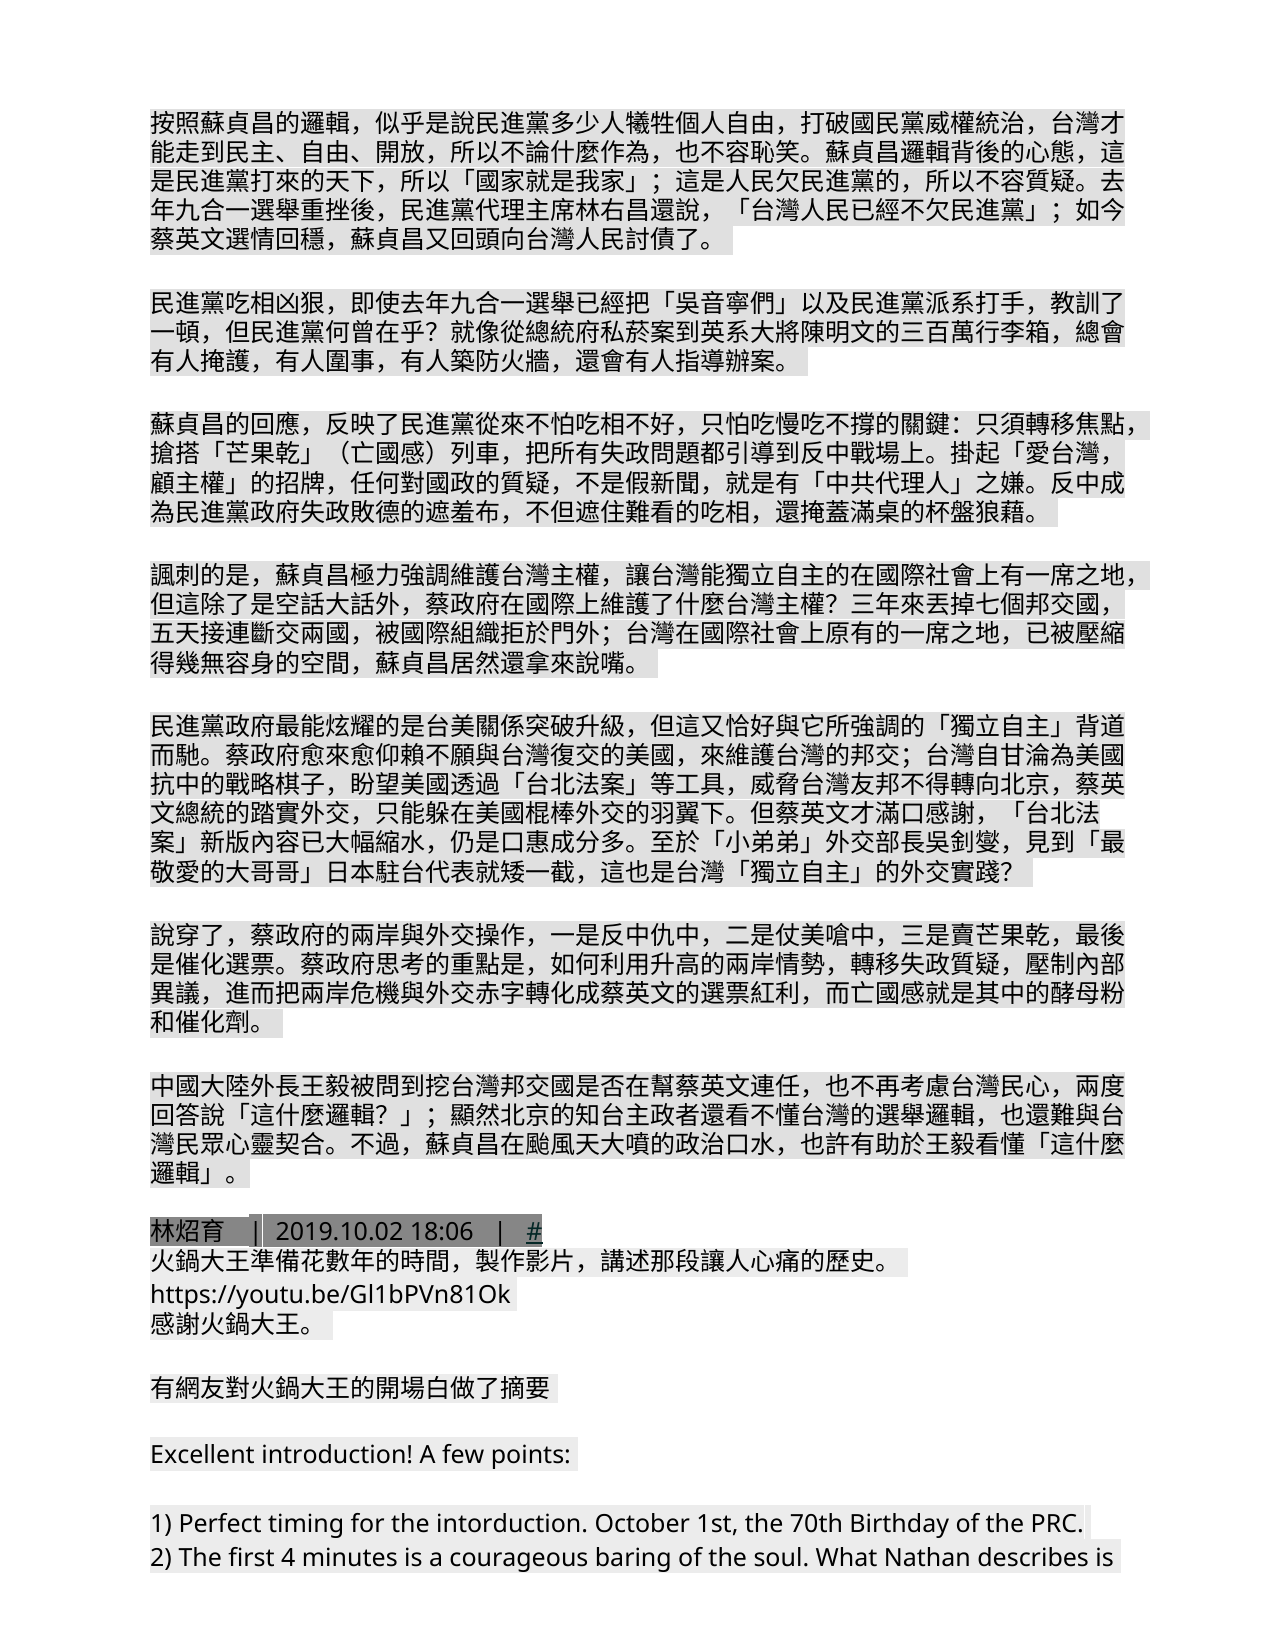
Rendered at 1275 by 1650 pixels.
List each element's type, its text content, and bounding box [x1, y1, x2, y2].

text 卡韓政變 (178)：民進黨簡史 陳真 2019. 10. 04. 聯合報底下這篇社論寫得很好，但有一點必須澄清：台灣如果有什麼民主自由，並非民進黨的功勞，而是黨外人士及無數黨外支持群眾的生命、自由與血汗所換來。民進黨不但沒有功勞，而且在創黨後短短數年內便迅速質變腐化，攬功奪權，出賣理想，圖謀私利。 尤有甚者，在過去大約二十年來，倒行逆施，吃相難看，不顧廉恥。而且，從一個推崇左傾理念的政黨，變成極右法西斯，致力於挑撥族群仇恨與對立，視普世價值如無物，不擇手段，謀取私人權位與暴利；一味歪曲是非，操弄史實，美化自身，醜化異己，瘋狂收割前人心血攬為己有，甚且變本加厲破壞改革成果，大開文明倒車，可謂好話說盡，壞事做絕；諸多惡行，更甚昔日國民黨。 我第一次提出退黨是在 1988年的5月，距創黨之日短短不到兩年。後來決定不退是因為剛好遇到520農民流血事件。菊姐說，「發生這樣的事，你還有心情退黨？你這不是在打擊士氣嗎？」而我之所以1988 年就想退黨，主要就是因為那時候的民進黨其實就已經不在乎什麼買票、賄選、關說與包工程；甚至一方面批評國民黨搞特權，自身卻又以享有特權為榮。 當時促使我想退黨的一個近因衝擊是，在一次黨務會議上，我發言說，「本黨居然有人在買票！黨中央都不想處理嗎？」沒想到，我所熟識的當年黨主席姚嘉文竟然回應說：那些都是「小節」，「做大事者不拘小節，推翻國民黨才是大目標」。會議後，他私下拉我到角落，進一步對我侃侃而談這番「大」道理。但是對我而言，政治之乾淨、清廉與正直以及為人民謀取長遠福利，才是從政目標。 六年之後，也就是1994 年的 228 那一天，我才終於退黨。不過，那時候已經沒有人在乎我退不退黨了，因為那時候的民進黨已經如日中天，入黨者好處多多，前途輝煌，正是一門無本買賣的好生意。 從創黨到退黨，短短幾年之間，我清楚意識到一點：為民謀利從來都不是所謂同志們的目標 (更不用說什麼犧牲奉獻了)；為己謀取私利與權力，才是唯一目標；而一切美好理想則只是謀取一己之私的手段。這樣一種心態與現象，迅速瀰漫整個黨，直至臭不可聞。 簡單這麼說，民進黨在1986年 9月 28 日成立之後短短三、五年內，事實上就已充滿蚊子、蒼蠅與蟑螂，開始效法舊國民黨的腐敗，貪婪程度更是青出於藍；隨著政治的日漸開放，權位誘惑日甚，更是以光速般的速度腐爛，但卻學到一身政治操弄與選舉致勝的高超本領，造謠抹黑，無惡不作，行事不擇手段；擅長設定議題，挑撥階級對立與族群仇恨，以捍衛民主自由與弱勢正義之名，行撈錢奪權之實；並且擅於抗爭，做秀表演能力極強，藉以創造個人政治資源與知名度，把一切關於社運之美好理想，全拿來當成一種為個人服務的政治工具及權力敲門磚。 尤有甚者，打從大約 1998 年開始，更是在國民黨黑金教父李登輝的大力合作與推動下 (包括更早之前，大約八零年代末，由李登輝提供民進黨鉅額金錢以發展所謂本土路線)，展開最厲害的一項政治操弄法寶之戰略定位，亦即仇中反華；名為「愛台灣」，實則挑撥族群仇恨，藉以妖魔化異己。其立論依據是這樣：在這島上，隨著人口凋零，外省人將越來越少，而本省人則始終佔絕大多數，因此，進行仇中反華的族群操弄，必然將在選舉上穩操勝券。 而我也就是在 1998-1999 年這樣一種仇中反華戰略藍圖開展之際，決定和這個黨對立，從此和幾乎所有昔日同志，一刀兩斷。 從 1998 年到今天，隨著媒體與教育的全面掌控，全面「綠」化，打著民主自由與公義之名，虛構歷史，歪曲歷史，美化自身，妖魔化對手，全面造謠，全面醜化；仇中反華的政治操弄更是不斷升級，無往不利，成為一種選舉必勝的法寶。 這一切當然不是民進黨所能辦到，而是美國打壓中國崛起之一手策畫。台灣的真正統治者，就如阿扁所說，是「美國在台軍政府」，是 CIA；台灣事實上就是美國人的準軍事殖民地，用來攻擊中國的一顆人肉炸彈，甚至人肉核彈，戰略地位極其關鍵而重要。 至於民進黨，在阿扁成功取得政權後，事實上就已經成為以李登輝黑金勢力為首之「舊國民黨」借屍還魂的一具軀殼，國、民兩黨開始大規模公開政治雜交、混血，基因重組。你看，檯面上這些人，包括當今權力最大的蔡英文及陳明文這兩位 (當然還有其他一大堆人，族繁不及備載)，套句民進黨的流行指控用語，不就都是所謂「黨國餘孽」嗎？都是幾年前看準政治風向才跳槽，瞬間由藍轉綠，由統轉獨，看中的就是仇中反華這張政治操弄王牌無往不利的威力，藉以奪權撈錢。 另外則是一些同樣是把政治當成一種撈錢奪權事業的所謂參與者，例如吃相極其難看的新潮流中生代與新生代 (邱義仁之後的那些人)，幾乎全數都當大官、董事長，附隨者眾，雞犬昇天，佔盡肥缺，至少也都能撈到一官半職，當個地方局處首長什麼的。而且膽子特大，非法濫權，法律根本不看在眼裏；把國家資源與社會公器當成自家戰利品，賣官鬻爵，為所欲為，貪婪無度毫無底線。 柯文哲說得對，國民黨的「餐桌禮儀」比較好，民進黨吃相太難看。十幾年前就有這麼一個笑話，話說國民黨貪污舞弊就像拿湯匙喝湯，暗中偷吃點肉，但仍有點羞恥心，很斯文。但是民進黨卻是絲毫不顧吃相，爭先恐後，大家拼命開怪手 (挖土機) 來，金山銀山整座挖比較快，用湯匙吃太慢了。 我們黨外人士用青春、血汗的痛苦代價所爭取來的一切改革，幾乎全數被民進黨所摧毀。黨外對於舊國民黨的一切批評與改革，民進黨藉以篡奪、換取個人權位之後，卻幹得比舊國民黨還更加齷齪與荒唐，例如分贓酬庸之貪婪無恥程度，跡近瘋狂；不但雞犬昇天，而且肥水不落外人田，全家大小一起撈；上萬個官位大家分，無數公家資源大家搶，就像古時候攻城掠地後打家劫舍自行封官鬻爵那樣一種末日景象。 比方說新潮流的創流大老吳乃仁，夜夜笙歌，酒色之際喬權力喬利益喬位置喬人馬，自己女兒當台苯董事長，自己兒子當台苯董事，自己太太當台苯顧問，上千萬年薪，錢多事少離家近，無專長可，免經驗可，啥事也不用幹便數千萬入袋，憑什麼？台苯是他家開的公司嗎？ 至於黨外所深惡痛絕的黑白掛勾、官商勾結、變更地目炒地皮、圍標綁標包工程、回扣關說特權橫行等等等，更是民進黨的家常便飯；幾乎過去一切批評國民黨之醜陋惡行，自己卻全部如法炮製，甚且變本加厲。 比方說，黨外批評舊國民黨司法不獨立，法院是國民黨開的，法官效忠於黨而不是依法辦事。黨外改革之後，國民黨退出司法，當民進黨把權力搶了，如今法院卻變成是民進黨開的，效忠於黨，而不是效忠於人民所託付的法律秩序與法治精神。 比方說，黨外批評舊國民黨控制教育，政治污染校園，於是國民黨退出了，民進黨卻大舉入侵校園，掌控教育人事與資源，服務一黨之私，並洗腦學生，以學生充當政治工具，把每個學校變成黨校；綠營主導之政治活動及置入行銷式之「假學術真政治」活動，在校園完全橫行無阻。 比方說，黨外批評舊國民黨控制媒體，要求黨政軍退出。於是國民黨真的退出了，民進黨卻大舉入侵，徹底掌控媒體到近乎滴水不漏的程度，整個島內媒體幾乎全數變成黨的宣傳機器，每天造謠抹黑、挑撥族群仇恨，鼓吹仇中反華，污衊一切黨的異己，完全喪失媒體應有的基本誠信與正直。那不是媒體，那是一種洗腦機器，一種造謠抹黑鼓吹仇中反華煽動仇恨異己的政治工具。 就連民進黨最愛吹噓的言論自由也一樣大開文明倒車，一方面表彰鄭南榕追求言論自由的精神，一方面卻又想方設法扼殺言論自由的空間，甚至以法律對付異己。 比方說，黨外反戒嚴，更反對取代戒嚴令所制定之國安法。鄭南榕以及死在我懷裏的好友詹益樺，更是誓死反對，兩人一前一後為此自焚。早期的民進黨同樣也為了反對國安法發動一系列抗爭，如今大權在握，卻不但不廢國安法，反而還把它修訂得更加法西斯，更加荒唐離譜；以防範所謂「中共同路人」之名，妖魔化異己言論，醜化兩岸交流，藉以製造寒蟬效應，以捍衛一黨政權。 更荒唐的是，以捍衛人權為名，行政治打壓之實。一方面平反所有政治案件，刻意誇大渲染，包括幾十年前的匪諜案也統統說是冤獄假案，全是國民黨傷害人權的惡行，一方面卻又拼命制定法律，以防範「中共同路人」之名，嚇阻兩岸民間交流；所謂欲加之罪何患無詞，不惜製造更多政治案件，妖魔化任何批評民進黨仇中反華的聲音。 我如果要把一切大開文明倒車的例子講完，恐怕得寫成一套系列叢書。這一大夥人，不管來自哪個派系、哪個政黨，組成了現在這樣一個民進黨，與其說它是一個黨，不如說是一個結合黑道與財閥的政治幫派組合，一個貪贓枉法的特權犯罪集團，缺乏任何基本信念與價值，把一切理想與理念視為奪權撈錢的手段；幫派凝聚力極強，對外則敵我意識分明，互相掩護，奉行分贓政治與權位世襲，唯利是圖，蠶食鯨吞整個島嶼。 這就是民進黨，寫來滿紙污穢。我其實很不喜歡寫，之所以寫它只是想說，你要支持什麼黨或什麼人都行，但你若真心在乎他，那就應該督促他，讓他往好的方向走，而不是一味袒護其惡行。這就好像你若真心愛你的小孩或親友，你一定會希望他千萬不要學壞，不要作奸犯科，不要吸毒，不要偷搶拐騙，應該好好做人，行事正直，回報社會。 這道理會很難懂嗎？你若真的在乎一個黨，你會希望看到一堆人渣篡奪把持這個黨，然後每天貪贓枉法胡作非為嗎？縱容或袒護這樣一種腐敗，除了肥了人渣歹徒們之外，卻傷害了社會大眾的長遠福祉，對誰能有什麼益處呢？難道你真的會相信這樣一些貪得無饜的政客會為了什麼神聖政治主張而犧牲奉獻？他們平常連一點點私利都絲毫不放過，吃銅吃鐵什麼都要吃，難道你還真相信他們有著什麼真實的理想或信念？ 被騙一次很正常，被騙兩次算是很老實，如果被騙三百次，那就不是騙子的問題，而是被騙的人美感與道德感或智能上出了問題。 後記： 民進黨檯面人物很壞，但黨的支持者卻大多良善正直 (我指的是那些「非菁英」的族群)；單純，熱情，充滿正義感。我對過去這些所謂販夫走卒之基層同志，至今依舊充滿眷戀，昔日情感未曾稍減。但其為人，也正因為心思單純樸素，很容易被操弄，很容易相信謠言與耳語渲染。面對他們，心裏總有說不出的壓抑與惆悵；為免彼此尷尬，能閃則閃，能避則避。無言以對之餘，我常希望有一天，他們能明白我永遠都不會是他們的敵人。 今天吃晚餐時，聽學姊說成大及高雄中山大學等等，到處可見支持香港、醜化大陸之各種荒唐標語口號，我聽了心裏很感慨，很想仰天長嘯，痛哭一場。這究竟是一個什麼樣的世界？為何求得人間一點正道竟如此艱難？做為一個黨外，從年少到中老，差不多三十七、八年過去了，許多時候實在覺得很累，孤單無助，充滿誤解與挫折，彷彿永遠得活在眾人的異樣眼光下。 學姊還說她昨晚做了個噩夢，害她長夜哭泣。她說，夢裏有一種高科技機器人，鬼魅一般四處巡邏，足以偵測人類思維；思想不正確者便予以殲滅，而我在夢中也註定將死。學姊這夢很科幻，要是真有這麼厲害的機器人能夠知我心意，我應該是不會被殲滅才對，因為我心裏深處想的只是一些理應全然無害的東西，而非任何正確或不正確的「思想」。 我從國外最好的醫學中心，一直到台灣最基層的醫院，全都待過，那是完全不同的世界。目前在林園工作，那是高雄市一個充滿空污的貧窮偏鄉，同時也是我工作過最窮的一個區域，各式各樣的窮人非常多。每天聆聽一個又一個生活故事與病情，就像一次又一次的重擊；感同身受之餘，悲傷難抑，感覺很無助。除了開藥，我還能幫上什麼忙？ 剛剛四歲女兒又在夢中哭泣哀嚎，哭得非常悲傷，到底她是夢見了什麼？每次隔天早上問她，她都跟我說是夢見恐龍。可是，恐龍會每個晚上出現甚至十多次嗎？ 剛剛一聽見她又在哀嚎，我趕緊從書房飛奔過去，看她已經哭成淚人兒。我拍拍她的背，摸摸她的頭，輕吻她的臉頰，花了很多工夫，方才讓她再度沉沉睡去。我心裏想：這麼小的一個娃，沒做錯任何事，為什麼打從一出生卻得承受那麼多難以言喻的痛苦？因為她，我跟上帝似乎又更加有話說了，我只能向祂祈求不是嗎？ 因為那麼多飽受生活摧殘、被政治遺忘的窮人，我跟上帝似乎又更親近了，我只能求祂憐憫不是嗎？因為這個悲情島嶼，我對上帝似乎又更加不解了；島嶼子民數百年來不曾加害於人，只有受害的份，種種人為悲劇，何日方休？ =============== 民進黨吃相貪婪，不准任何人恥笑！ 聯合報 社論 2019年10月2日 台北市長柯文哲日前表示，「扣掉統獨，藍綠兩黨沒什麼不一樣，但國民黨的餐桌禮儀比較好」，被指暗酸民進黨「吃相不好」。行政院長蘇貞昌回應表示，民進黨政府非常盡心盡責維護台灣的主權，讓台灣能獨立自主的在國際社會上有一席之地，不容任何人來恥笑或者講風涼話。柯文哲再回嗆「老百姓自己有眼睛」、「絕對權力使人絕對腐化」。 老實說，這只是颱風天裡的政治口水，毫無營養。這場颱風，風不大，官威很大；雨不小，政治口水也不少。但蘇貞昌在耍官威怒責花蓮防災連不上線之餘，不忘與柯文哲互噴政治口水時顯露的心態，卻令人吃驚。 民進黨政府被指責吃相不好，蘇揆辯稱盡心盡責維護主權，這什麼邏輯？難道高唱維護主權，就可以搶官卡位，貪婪無度，不顧吃相？蘇貞昌的回應，牛頭不對馬嘴，不但畫錯重點，根本就是顧左右而言他。 按照蘇貞昌的邏輯，似乎是說民進黨多少人犧牲個人自由，打破國民黨威權統治，台灣才能走到民主、自由、開放，所以不論什麼作為，也不容恥笑。蘇貞昌邏輯背後的心態，這是民進黨打來的天下，所以「國家就是我家」；這是人民欠民進黨的，所以不容質疑。去年九合一選舉重挫後，民進黨代理主席林右昌還說，「台灣人民已經不欠民進黨」；如今蔡英文選情回穩，蘇貞昌又回頭向台灣人民討債了。 民進黨吃相凶狠，即使去年九合一選舉已經把「吳音寧們」以及民進黨派系打手，教訓了一頓，但民進黨何曾在乎？就像從總統府私菸案到英系大將陳明文的三百萬行李箱，總會有人掩護，有人圍事，有人築防火牆，還會有人指導辦案。 蘇貞昌的回應，反映了民進黨從來不怕吃相不好，只怕吃慢吃不撐的關鍵：只須轉移焦點，搶搭「芒果乾」（亡國感）列車，把所有失政問題都引導到反中戰場上。掛起「愛台灣，顧主權」的招牌，任何對國政的質疑，不是假新聞，就是有「中共代理人」之嫌。反中成為民進黨政府失政敗德的遮羞布，不但遮住難看的吃相，還掩蓋滿桌的杯盤狼藉。 諷刺的是，蘇貞昌極力強調維護台灣主權，讓台灣能獨立自主的在國際社會上有一席之地，但這除了是空話大話外，蔡政府在國際上維護了什麼台灣主權？三年來丟掉七個邦交國，五天接連斷交兩國，被國際組織拒於門外；台灣在國際社會上原有的一席之地，已被壓縮得幾無容身的空間，蘇貞昌居然還拿來說嘴。 民進黨政府最能炫耀的是台美關係突破升級，但這又恰好與它所強調的「獨立自主」背道而馳。蔡政府愈來愈仰賴不願與台灣復交的美國，來維護台灣的邦交；台灣自甘淪為美國抗中的戰略棋子，盼望美國透過「台北法案」等工具，威脅台灣友邦不得轉向北京，蔡英文總統的踏實外交，只能躲在美國棍棒外交的羽翼下。但蔡英文才滿口感謝，「台北法案」新版內容已大幅縮水，仍是口惠成分多。至於「小弟弟」外交部長吳釗燮，見到「最敬愛的大哥哥」日本駐台代表就矮一截，這也是台灣「獨立自主」的外交實踐？ 說穿了，蔡政府的兩岸與外交操作，一是反中仇中，二是仗美嗆中，三是賣芒果乾，最後是催化選票。蔡政府思考的重點是，如何利用升高的兩岸情勢，轉移失政質疑，壓制內部異議，進而把兩岸危機與外交赤字轉化成蔡英文的選票紅利，而亡國感就是其中的酵母粉和催化劑。 中國大陸外長王毅被問到挖台灣邦交國是否在幫蔡英文連任，也不再考慮台灣民心，兩度回答說「這什麼邏輯？」；顯然北京的知台主政者還看不懂台灣的選舉邏輯，也還難與台灣民眾心靈契合。不過，蘇貞昌在颱風天大噴的政治口水，也許有助於王毅看懂「這什麼邏輯」。 [150, 75, 1125, 1188]
text 林炤育 | 2019.10.02 18:06 | # [150, 1213, 1125, 1247]
text 火鍋大王準備花數年的時間，製作影片，講述那段讓人心痛的歷史。 https://youtu.be/Gl1bPVn81Ok 感謝火鍋大王。 有網友對火鍋大王的開場白做了摘要 Excellent introduction! A few points: 1) Perfect timing for the intorduction. October 1st, the 70th Birthday of the PRC. 2) The first 4 minutes is a courageous baring of the soul. What Nathan describes is [150, 1247, 1125, 1573]
